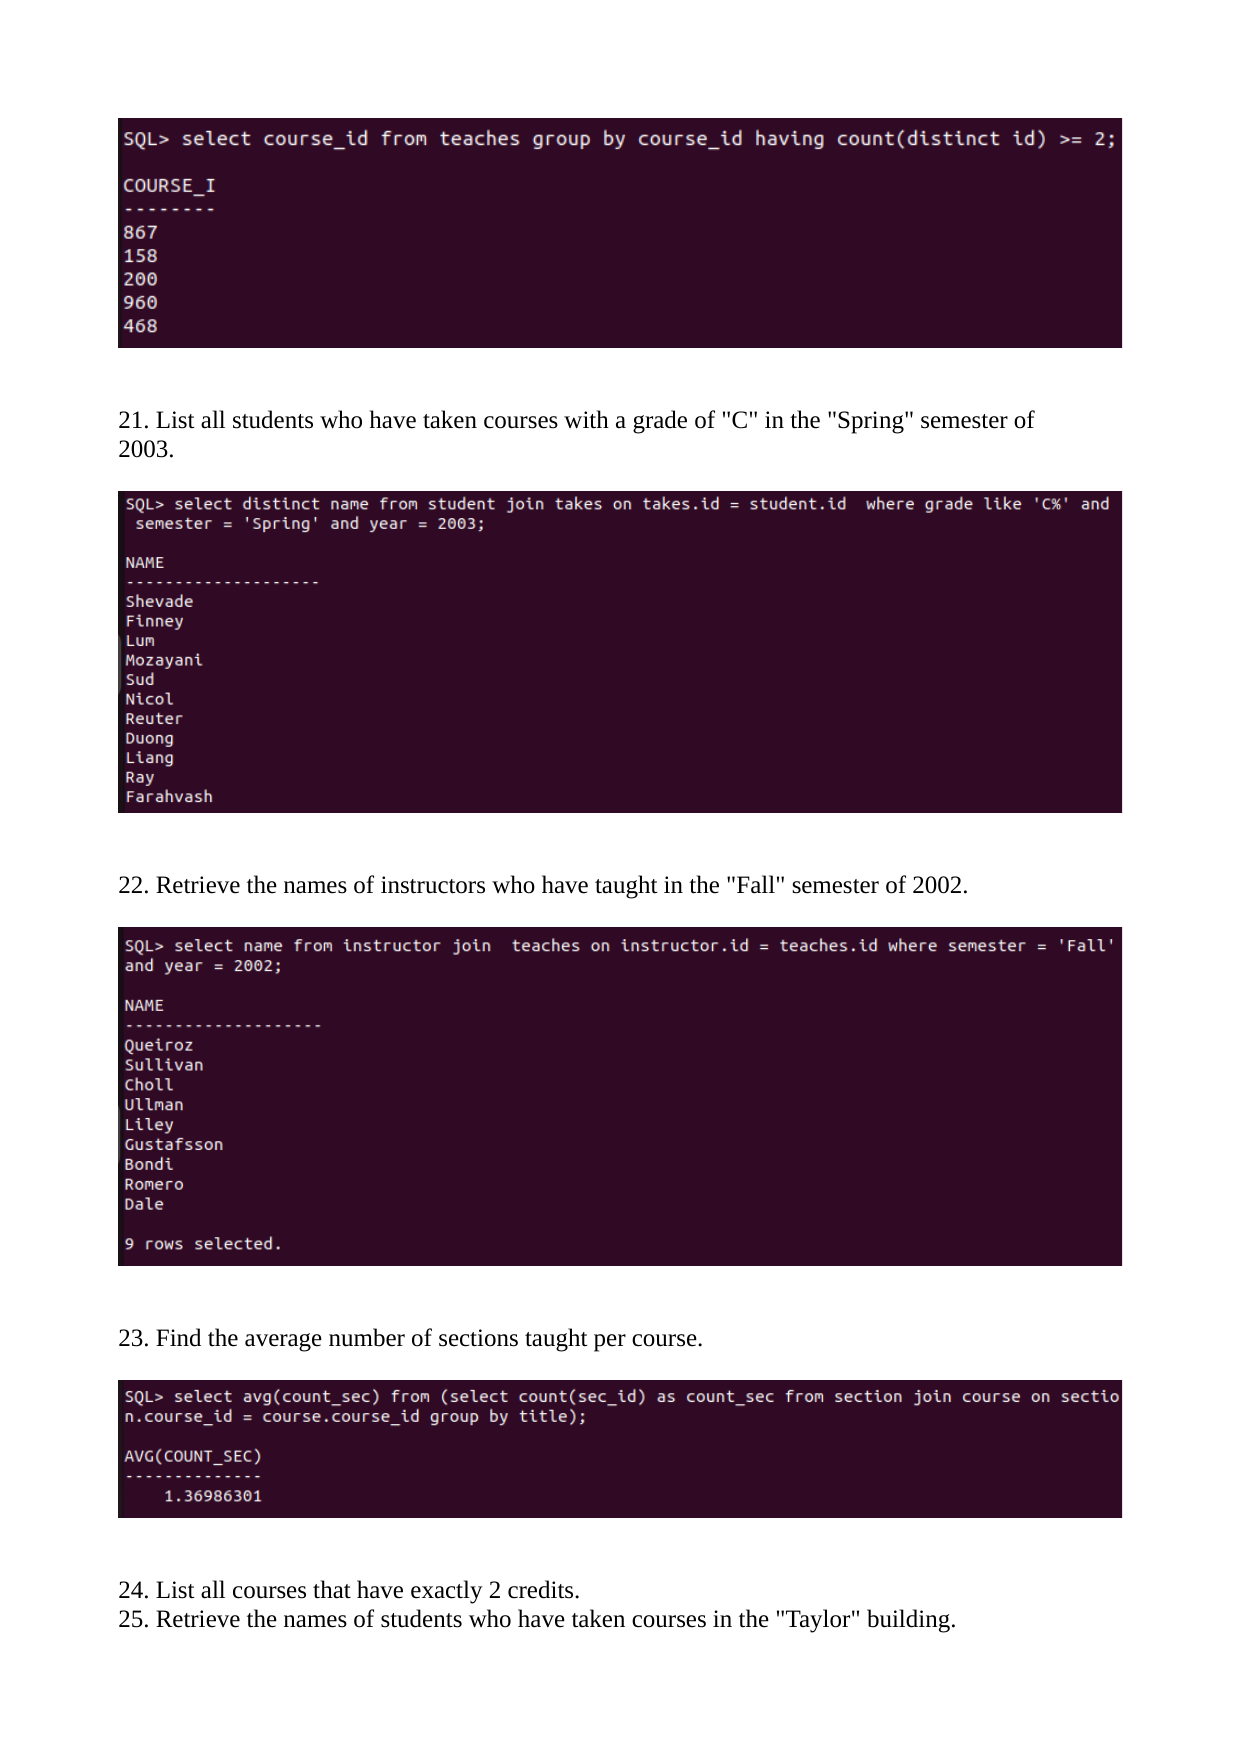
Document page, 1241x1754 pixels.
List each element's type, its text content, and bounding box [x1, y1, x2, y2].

text 22. Retrieve the names of instructors who have taught in the "Fall" semester of 2002. [118, 870, 1122, 899]
picture [118, 118, 1123, 348]
text 24. List all courses that have exactly 2 credits. [118, 1575, 1122, 1604]
text 25. Retrieve the names of students who have taken courses in the "Taylor" building. [118, 1604, 1122, 1632]
text 21. List all students who have taken courses with a grade of "C" in the "Spring" semester of [118, 405, 1122, 434]
picture [118, 1380, 1123, 1518]
picture [118, 927, 1123, 1266]
text 2003. [118, 434, 1122, 463]
picture [118, 491, 1123, 813]
text 23. Find the average number of sections taught per course. [118, 1323, 1122, 1352]
